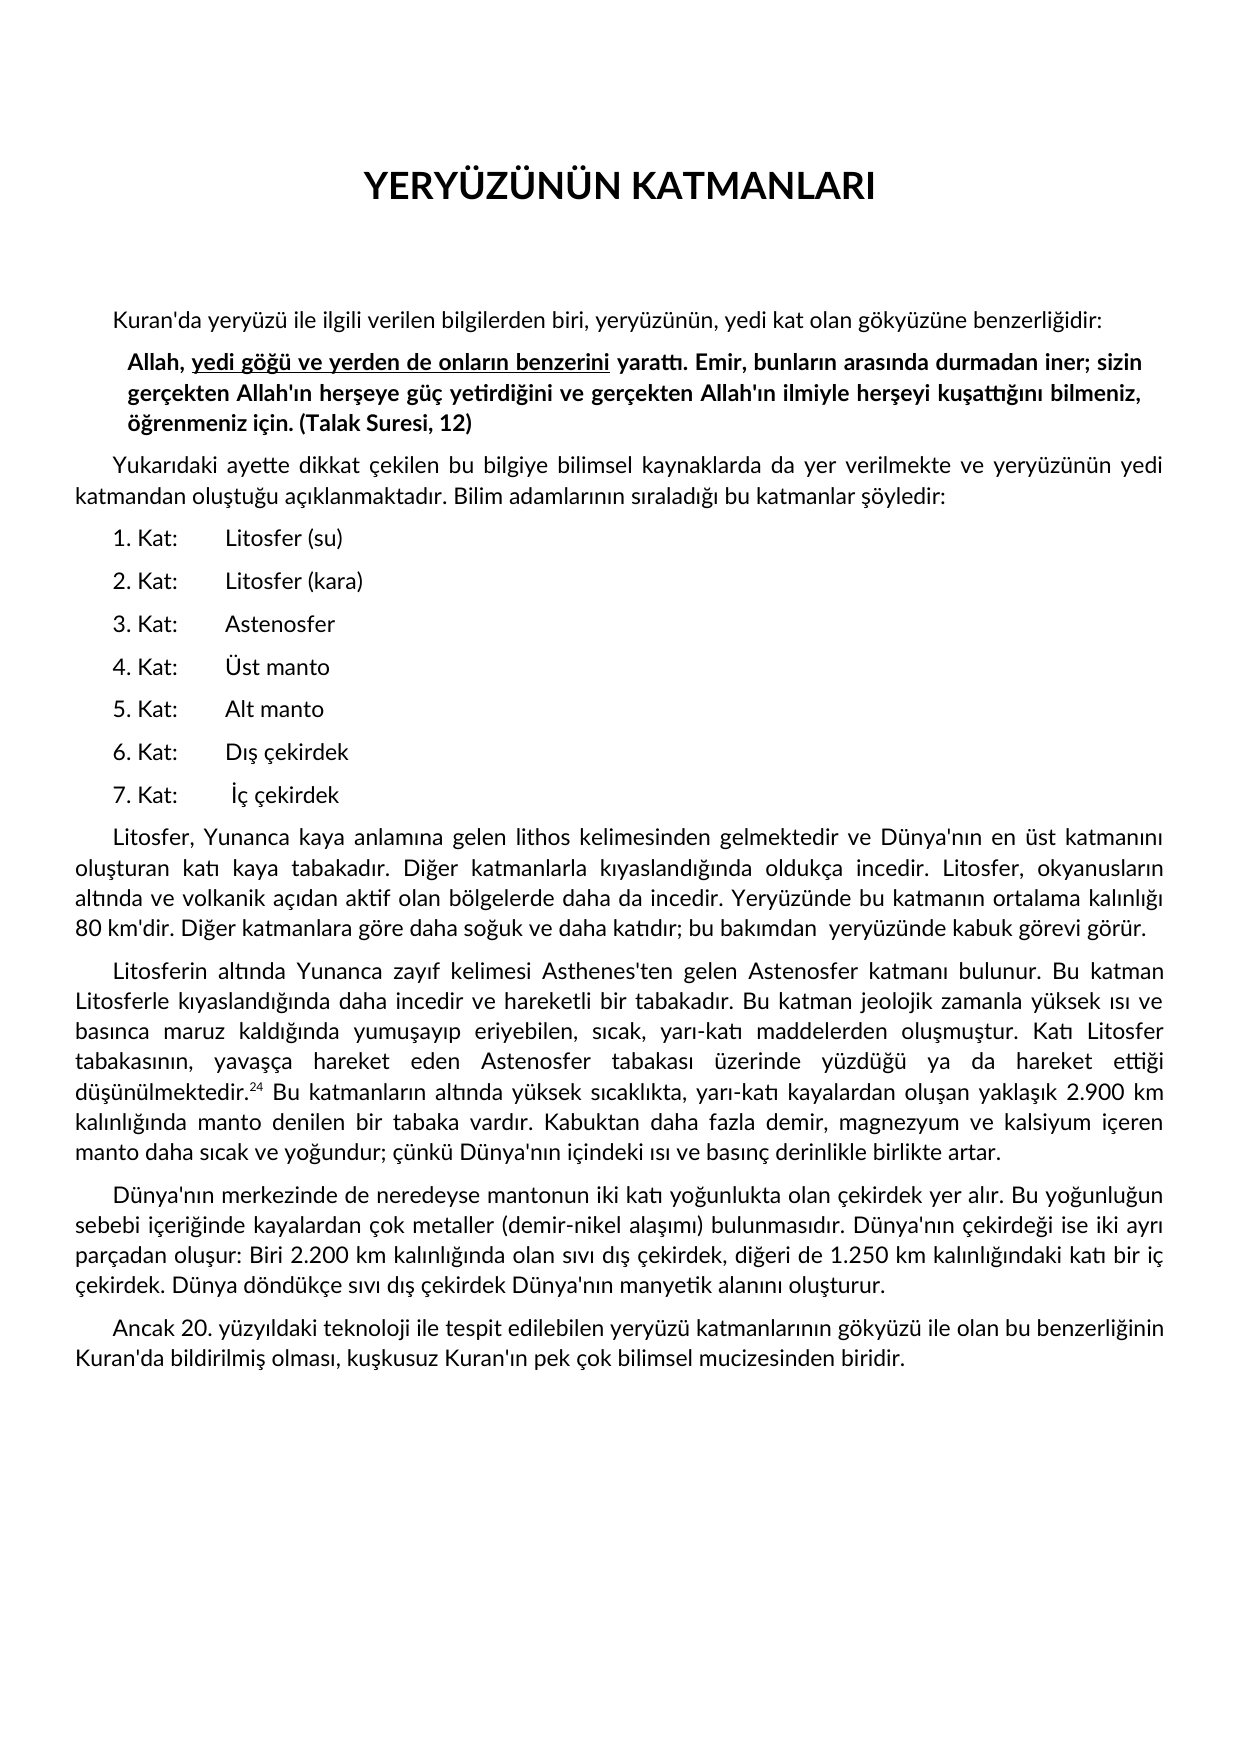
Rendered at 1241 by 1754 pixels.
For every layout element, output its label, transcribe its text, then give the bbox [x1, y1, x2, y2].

text Dünya'nın merkezinde de neredeyse mantonun iki katı yoğunlukta olan çekirdek yer alır. Bu yoğunluğun sebebi içeriğinde kayalardan çok metaller (demir-nikel alaşımı) bulunmasıdır. Dünya'nın çekirdeği ise iki ayrı parçadan oluşur: Biri 2.200 km kalınlığında olan sıvı dış çekirdek, diğeri de 1.250 km kalınlığındaki katı bir iç çekirdek. Dünya döndükçe sıvı dış çekirdek Dünya'nın manyetik alanını oluşturur. [75, 1180, 1165, 1298]
text Ancak 20. yüzyıldaki teknoloji ile tespit edilebilen yeryüzü katmanlarının gökyüzü ile olan bu benzerliğinin Kuran'da bildirilmiş olması, kuşkusuz Kuran'ın pek çok bilimsel mucizesinden biridir. [75, 1314, 1165, 1371]
text 6. Kat: Dış çekirdek [75, 738, 1165, 765]
text Kuran'da yeryüzü ile ilgili verilen bilgilerden biri, yeryüzünün, yedi kat olan gökyüzüne benzerliğidir: [75, 305, 1165, 333]
text 3. Kat: Astenosfer [75, 609, 1165, 637]
text Litosferin altında Yunanca zayıf kelimesi Asthenes'ten gelen Astenosfer katmanı bulunur. Bu katman Litosferle kıyaslandığında daha incedir ve hareketli bir tabakadır. Bu katman jeolojik zamanla yüksek ısı ve basınca maruz kaldığında yumuşayıp eriyebilen, sıcak, yarı-katı maddelerden oluşmuştur. Katı Litosfer tabakasının, yavaşça hareket eden Astenosfer tabakası üzerinde yüzdüğü ya da hareket ettiği düşünülmektedir.24 Bu katmanların altında yüksek sıcaklıkta, yarı-katı kayalardan oluşan yaklaşık 2.900 km kalınlığında manto denilen bir tabaka vardır. Kabuktan daha fazla demir, magnezyum ve kalsiyum içeren manto daha sıcak ve yoğundur; çünkü Dünya'nın içindeki ısı ve basınç derinlikle birlikte artar. [75, 956, 1165, 1165]
text Allah, yedi göğü ve yerden de onların benzerini yarattı. Emir, bunların arasında durmadan iner; sizin gerçekten Allah'ın herşeye güç yetirdiğini ve gerçekten Allah'ın ilmiyle herşeyi kuşattığını bilmeniz, öğrenmeniz için. (Talak Suresi, 12) [127, 348, 1143, 436]
text 5. Kat: Alt manto [75, 695, 1165, 722]
text 4. Kat: Üst manto [75, 652, 1165, 680]
text 2. Kat: Litosfer (kara) [75, 567, 1165, 594]
text 7. Kat: İç çekirdek [75, 780, 1165, 808]
subtitle YERYÜZÜNÜN KATMANLARI [75, 162, 1165, 207]
text 1. Kat: Litosfer (su) [75, 524, 1165, 552]
text Litosfer, Yunanca kaya anlamına gelen lithos kelimesinden gelmektedir ve Dünya'nın en üst katmanını oluşturan katı kaya tabakadır. Diğer katmanlarla kıyaslandığında oldukça incedir. Litosfer, okyanusların altında ve volkanik açıdan aktif olan bölgelerde daha da incedir. Yeryüzünde bu katmanın ortalama kalınlığı 80 km'dir. Diğer katmanlara göre daha soğuk ve daha katıdır; bu bakımdan yeryüzünde kabuk görevi görür. [75, 823, 1165, 941]
text Yukarıdaki ayette dikkat çekilen bu bilgiye bilimsel kaynaklarda da yer verilmekte ve yeryüzünün yedi katmandan oluştuğu açıklanmaktadır. Bilim adamlarının sıraladığı bu katmanlar şöyledir: [75, 451, 1165, 509]
